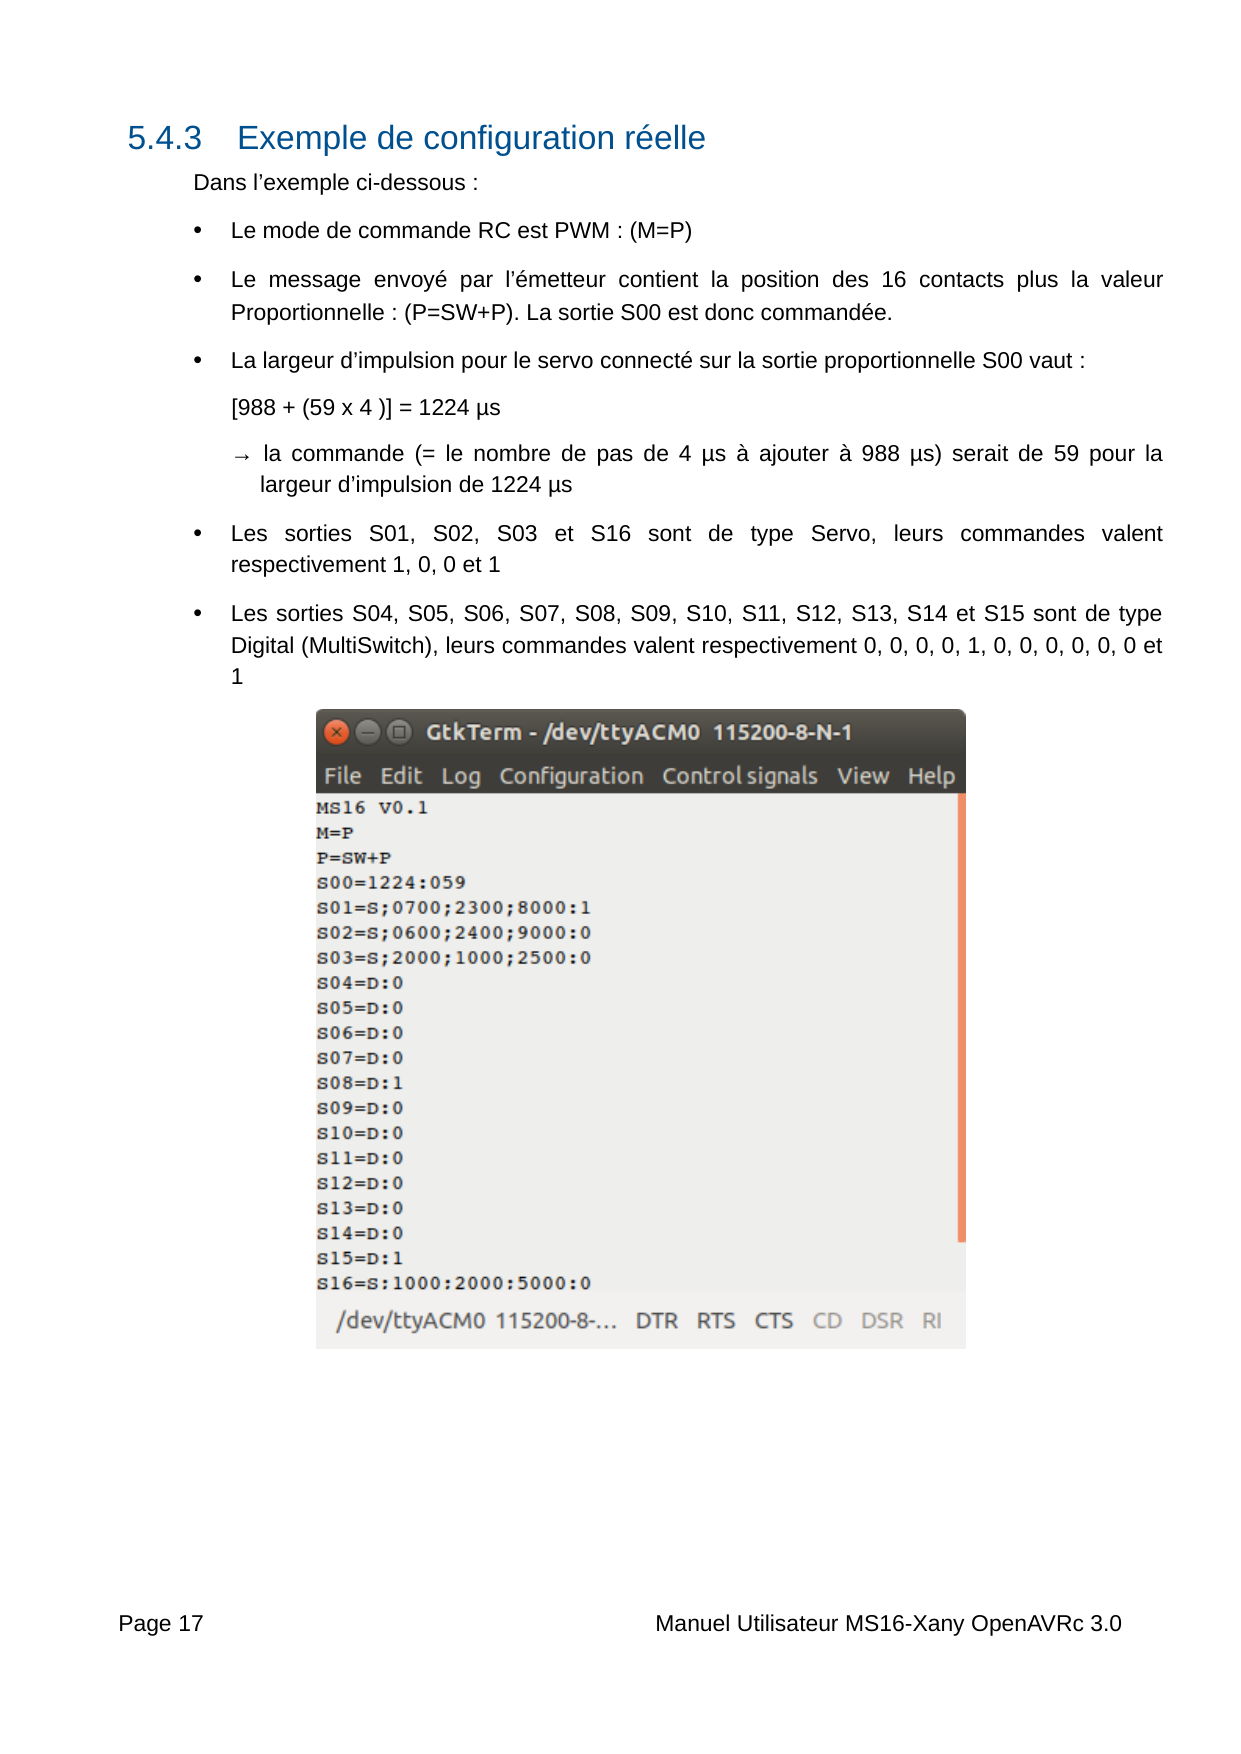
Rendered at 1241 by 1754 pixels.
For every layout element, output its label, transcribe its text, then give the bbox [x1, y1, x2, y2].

subtitle Exemple de configuration réelle [118, 118, 1164, 157]
picture [316, 709, 966, 1349]
text Dans l’exemple ci-dessous : [118, 169, 1164, 196]
list La largeur d’impulsion pour le servo connecté sur la sortie proportionnelle S00 vaut : [193, 344, 1164, 373]
list Les sorties S04, S05, S06, S07, S08, S09, S10, S11, S12, S13, S14 et S15 sont de type Digital (MultiSwitch), leurs commandes valent respectivement 0, 0, 0, 0, 1, 0, 0, 0, 0, 0, 0 et 1 [193, 598, 1164, 689]
list Le message envoyé par l’émetteur contient la position des 16 contacts plus la valeur Proportionnelle : (P=SW+P). La sortie S00 est donc commandée. [193, 264, 1164, 325]
list Les sorties S01, S02, S03 et S16 sont de type Servo, leurs commandes valent respectivement 1, 0, 0 et 1 [193, 517, 1164, 578]
text → la commande (= le nombre de pas de 4 µs à ajouter à 988 µs) serait de 59 pour la largeur d’impulsion de 1224 µs [230, 440, 1164, 498]
text [988 + (59 x 4 )] = 1224 µs [118, 394, 1164, 420]
list Le mode de commande RC est PWM : (M=P) [193, 215, 1164, 244]
